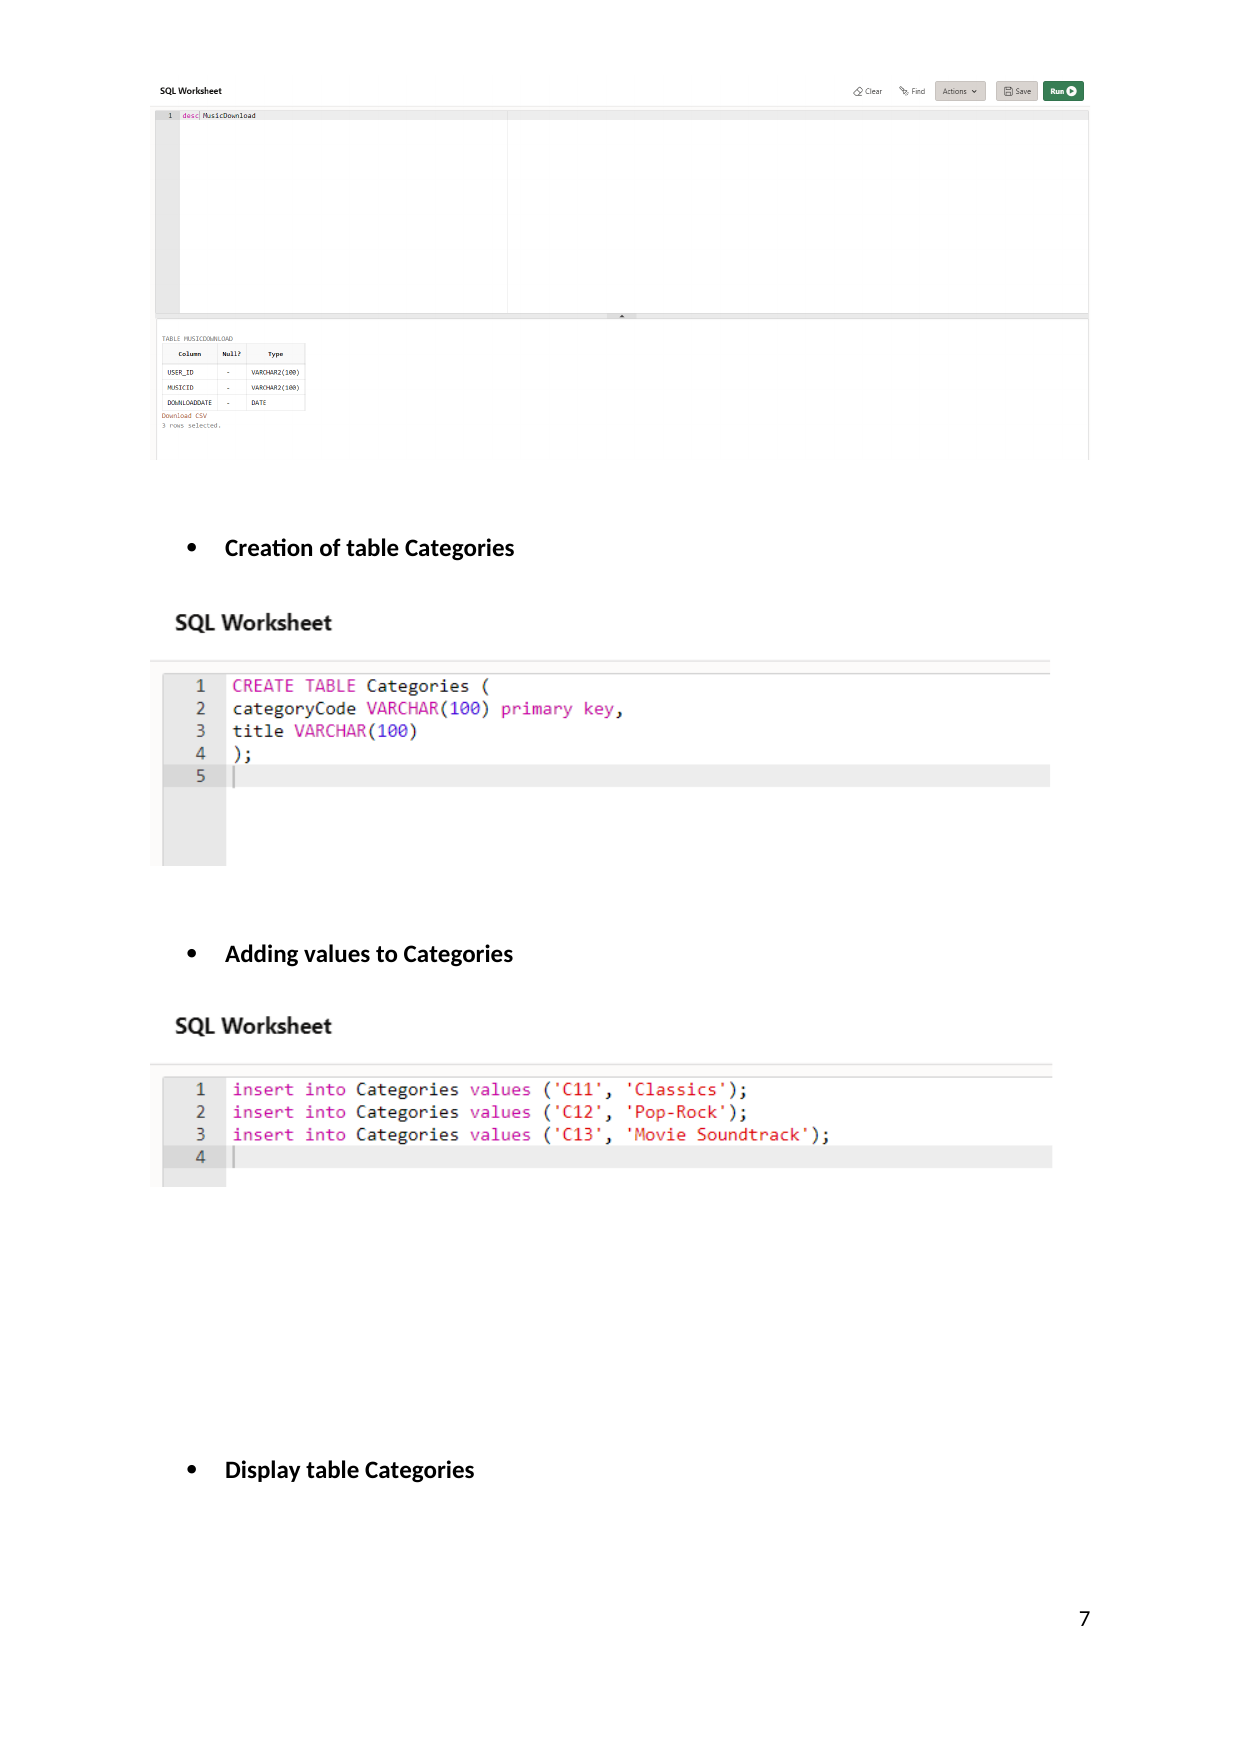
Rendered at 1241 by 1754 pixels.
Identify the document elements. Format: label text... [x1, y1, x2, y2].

list Creation of table Categories [187, 532, 1090, 562]
list Adding values to Categories [187, 938, 1090, 969]
list Display table Categories [187, 1454, 1090, 1485]
